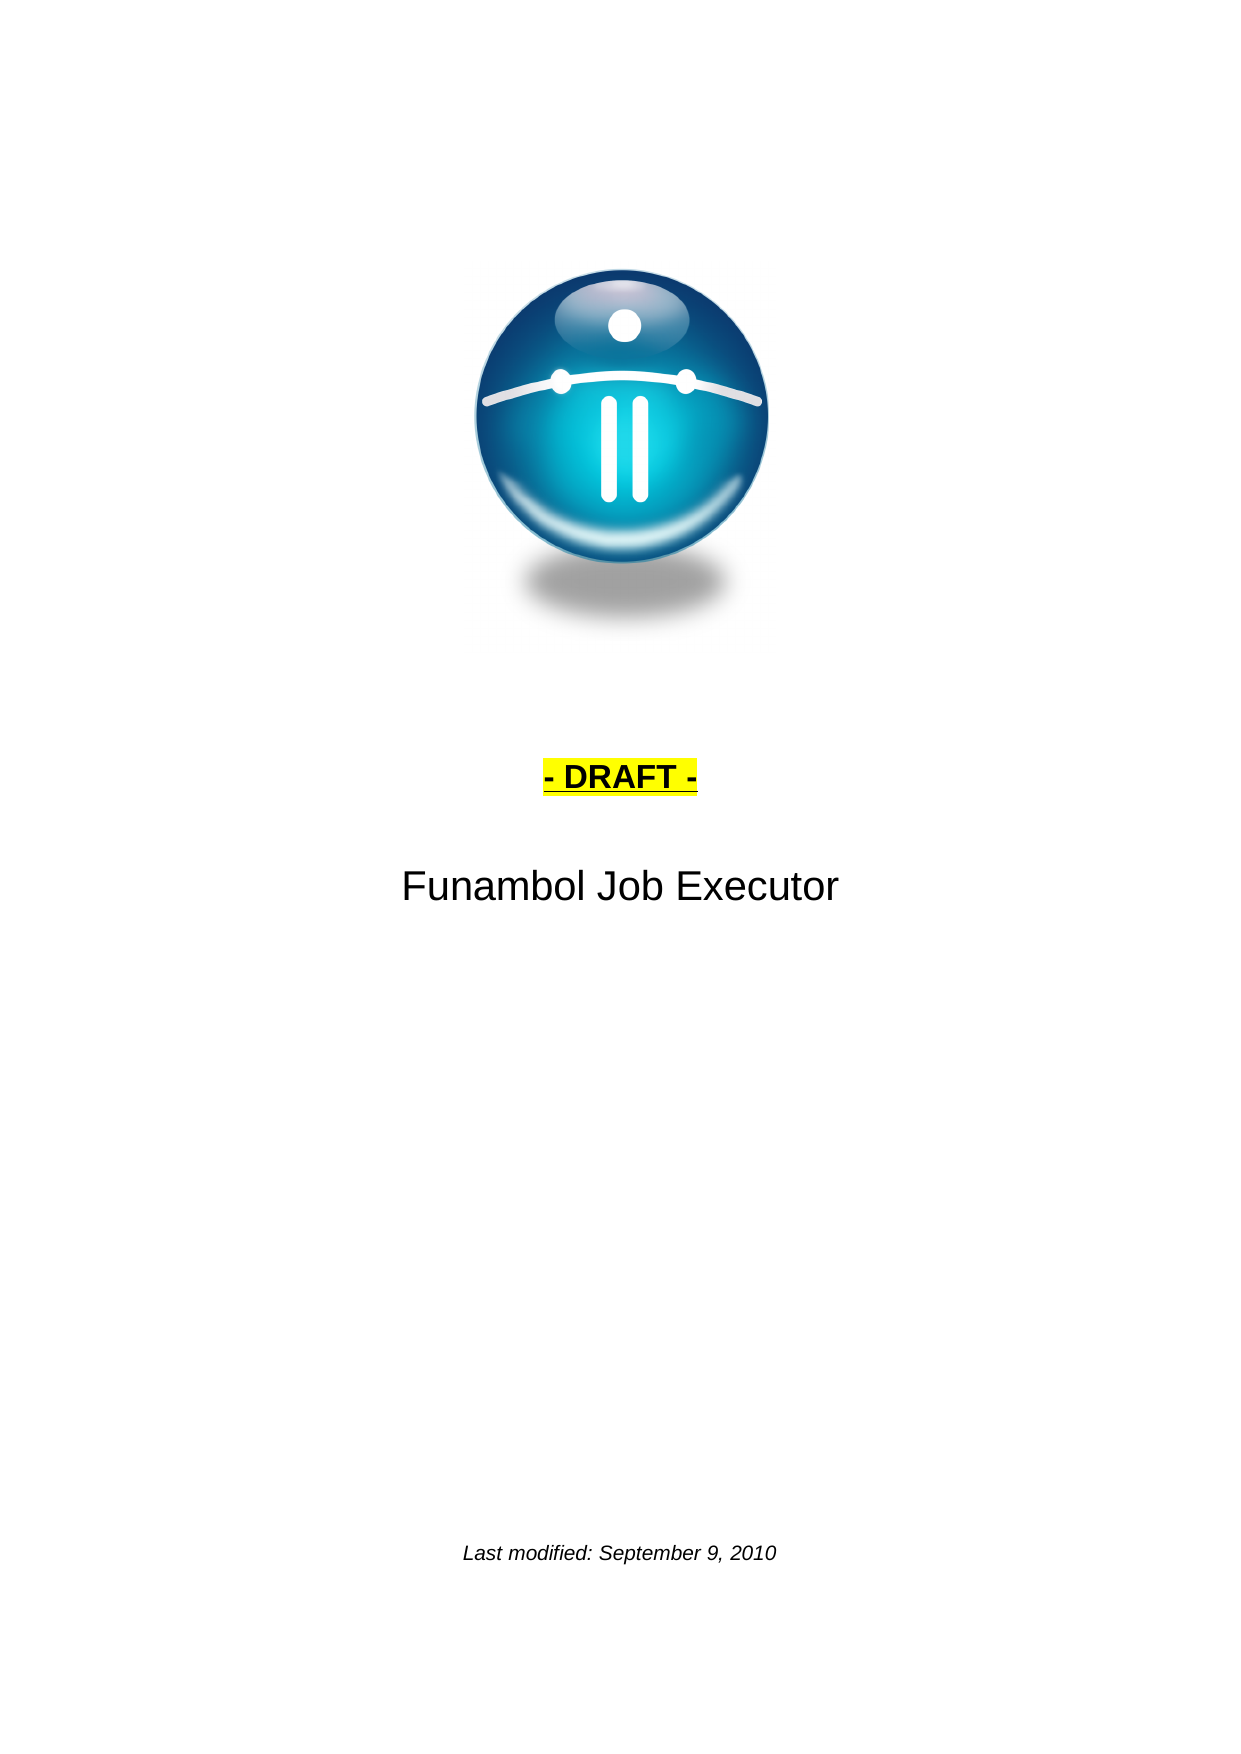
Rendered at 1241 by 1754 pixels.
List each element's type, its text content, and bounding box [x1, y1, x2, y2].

picture [464, 261, 777, 653]
text - DRAFT - [147, 758, 1093, 796]
text Last modified: September 9, 2010 [147, 1541, 1093, 1565]
text Funambol Job Executor [147, 863, 1093, 909]
